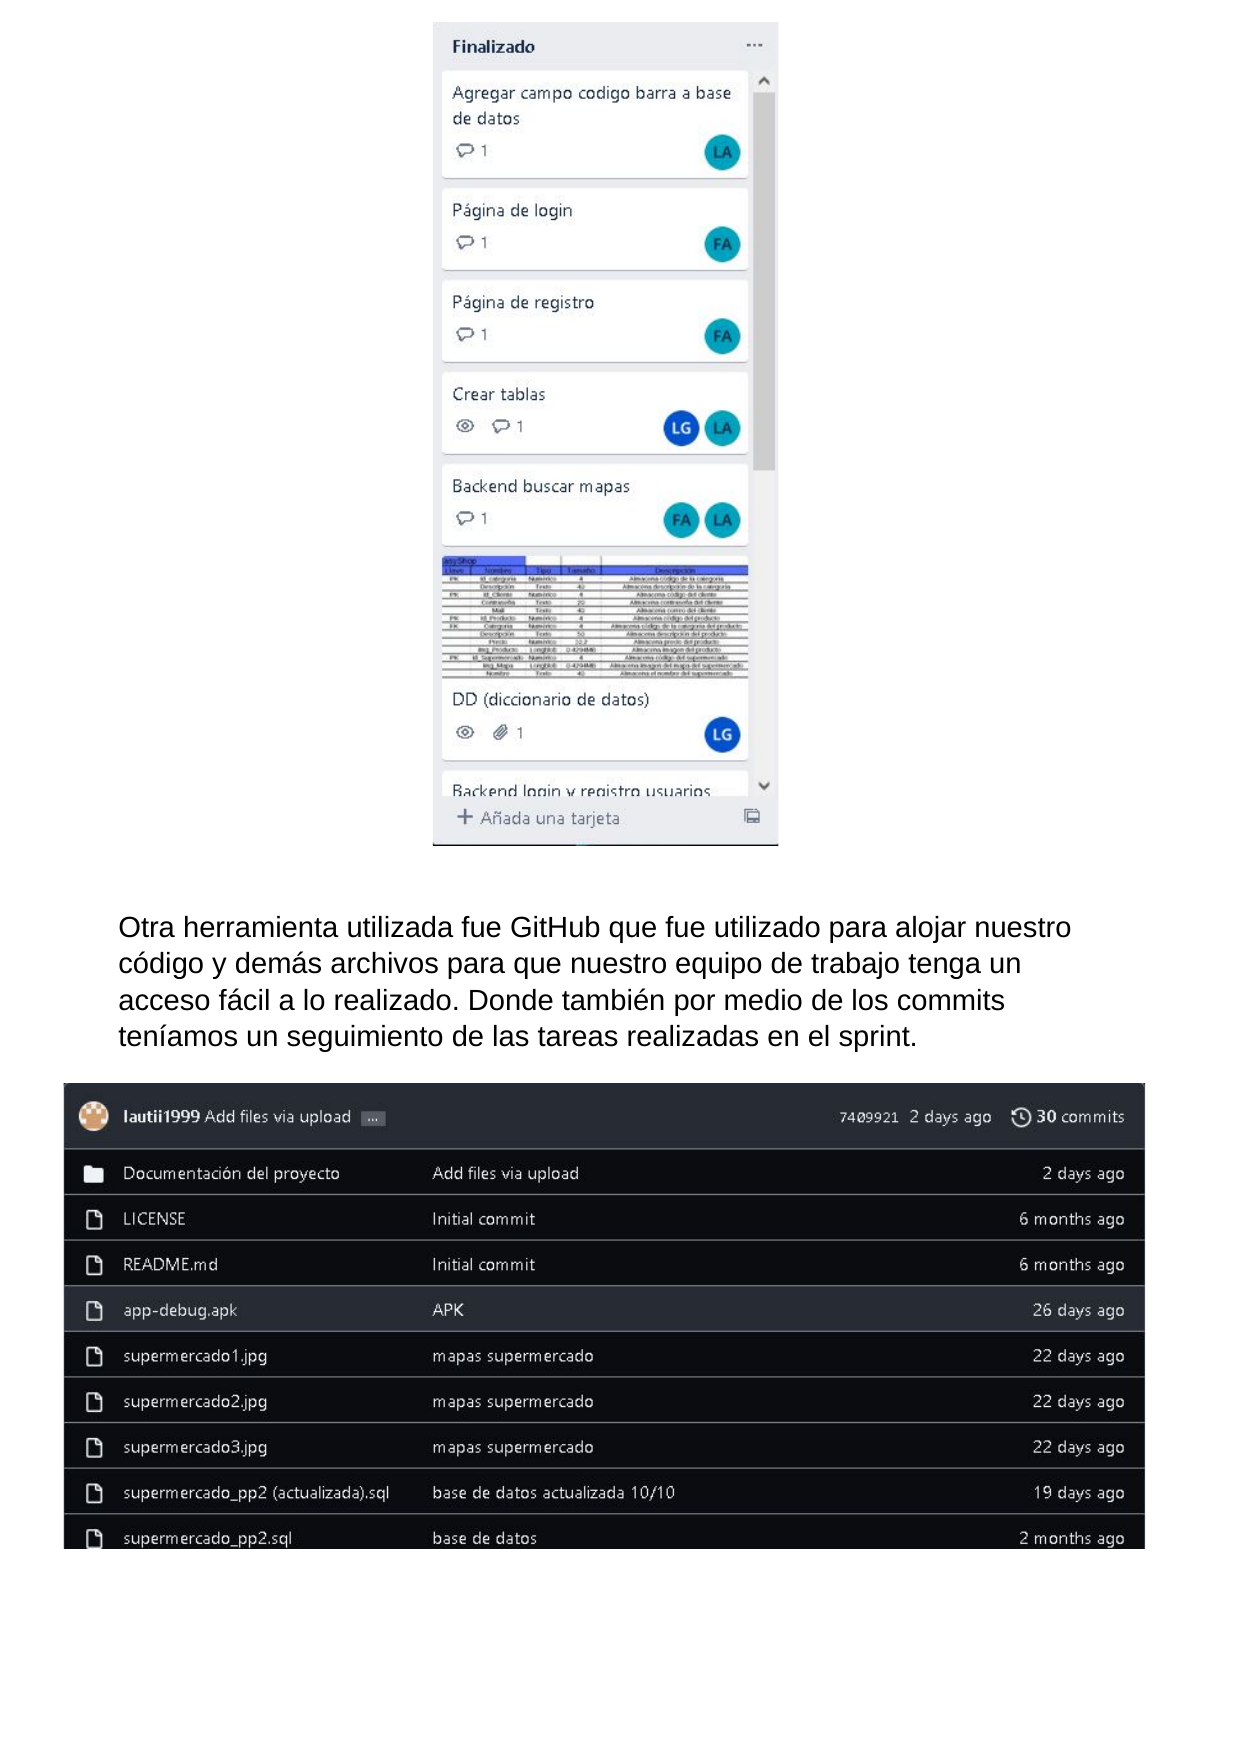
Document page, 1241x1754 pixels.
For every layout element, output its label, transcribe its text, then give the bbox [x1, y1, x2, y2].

picture [63, 1083, 1146, 1549]
picture [432, 22, 779, 846]
text Otra herramienta utilizada fue GitHub que fue utilizado para alojar nuestro código y demás archivos para que nuestro equipo de trabajo tenga un acceso fácil a lo realizado. Donde también por medio de los commits teníamos un seguimiento de las tareas realizadas en el sprint. [118, 910, 1122, 1052]
